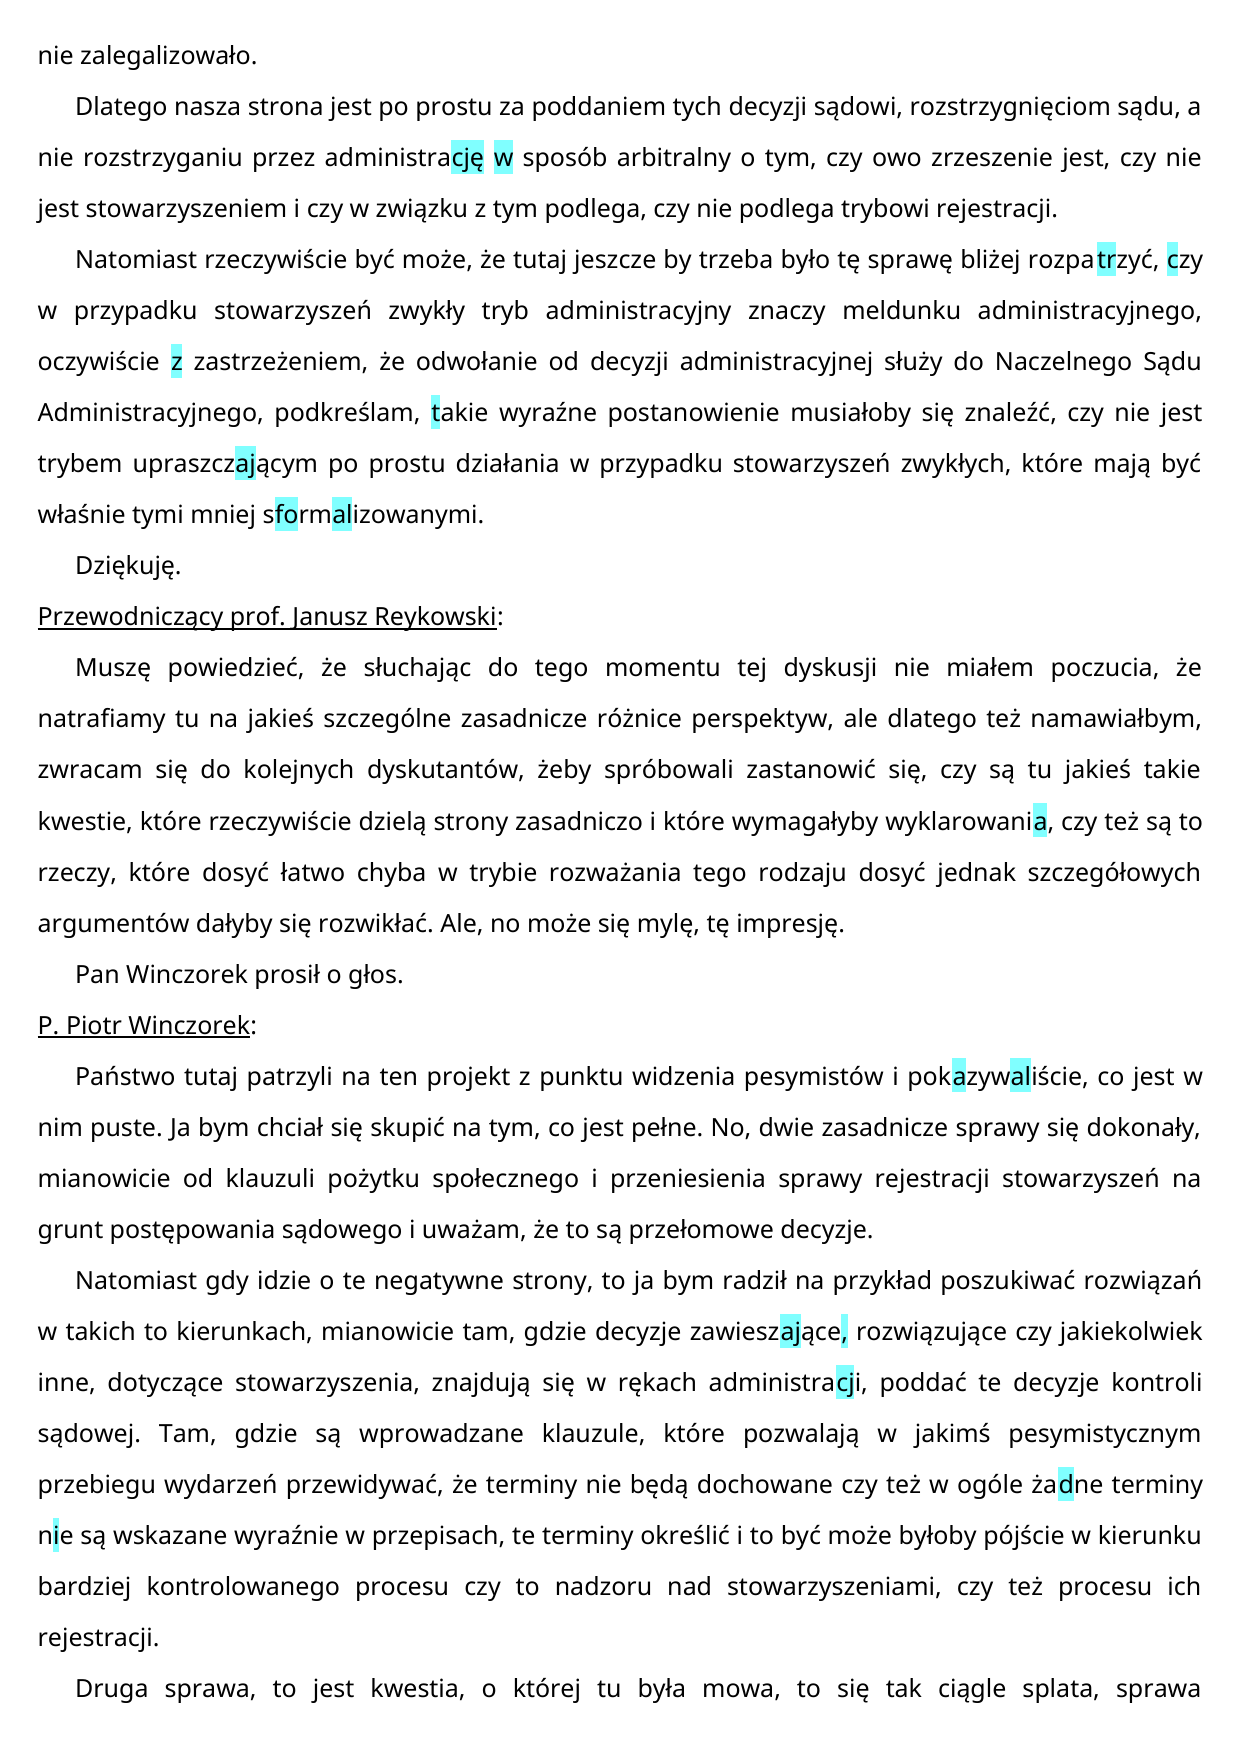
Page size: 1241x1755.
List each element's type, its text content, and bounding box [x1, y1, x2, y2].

text Pan Winczorek prosił o głos. [37, 956, 1203, 990]
text Muszę powiedzieć, że słuchając do tego momentu tej dyskusji nie miałem poczucia, że natrafiamy tu na jakieś szczególne zasadnicze różnice perspektyw, ale dlatego też namawiałbym, zwracam się do kolejnych dyskutantów, żeby spróbowali zastanowić się, czy są tu jakieś takie kwestie, które rzeczywiście dzielą strony zasadniczo i które wymagałyby wyklarowania, czy też są to rzeczy, które dosyć łatwo chyba w trybie rozważania tego rodzaju dosyć jednak szczegółowych argumentów dałyby się rozwikłać. Ale, no może się mylę, tę impresję. [37, 650, 1203, 939]
text Dziękuję. [37, 548, 1203, 582]
text Natomiast gdy idzie o te negatywne strony, to ja bym radził na przykład poszukiwać rozwiązań w takich to kierunkach, mianowicie tam, gdzie decyzje zawieszające, rozwiązujące czy jakiekolwiek inne, dotyczące stowarzyszenia, znajdują się w rękach administracji, poddać te decyzje kontroli sądowej. Tam, gdzie są wprowadzane klauzule, które pozwalają w jakimś pesymistycznym przebiegu wydarzeń przewidywać, że terminy nie będą dochowane czy też w ogóle żadne terminy nie są wskazane wyraźnie w przepisach, te terminy określić i to być może byłoby pójście w kierunku bardziej kontrolowanego procesu czy to nadzoru nad stowarzyszeniami, czy też procesu ich rejestracji. [37, 1262, 1203, 1654]
text Państwo tutaj patrzyli na ten projekt z punktu widzenia pesymistów i pokazywaliście, co jest w nim puste. Ja bym chciał się skupić na tym, co jest pełne. No, dwie zasadnicze sprawy się dokonały, mianowicie od klauzuli pożytku społecznego i przeniesienia sprawy rejestracji stowarzyszeń na grunt postępowania sądowego i uważam, że to są przełomowe decyzje. [37, 1058, 1203, 1246]
text Druga sprawa, to jest kwestia, o której tu była mowa, to się tak ciągle splata, sprawa [37, 1671, 1203, 1705]
text nie zalegalizowało. [37, 37, 1203, 72]
text Dlatego nasza strona jest po prostu za poddaniem tych decyzji sądowi, rozstrzygnięciom sądu, a nie rozstrzyganiu przez administrację w sposób arbitralny o tym, czy owo zrzeszenie jest, czy nie jest stowarzyszeniem i czy w związku z tym podlega, czy nie podlega trybowi rejestracji. [37, 88, 1203, 225]
text P. Piotr Winczorek: [37, 1007, 1203, 1041]
text Natomiast rzeczywiście być może, że tutaj jeszcze by trzeba było tę sprawę bliżej rozpatrzyć, czy w przypadku stowarzyszeń zwykły tryb administracyjny znaczy meldunku administracyjnego, oczywiście z zastrzeżeniem, że odwołanie od decyzji administracyjnej służy do Naczelnego Sądu Administracyjnego, podkreślam, takie wyraźne postanowienie musiałoby się znaleźć, czy nie jest trybem upraszczającym po prostu działania w przypadku stowarzyszeń zwykłych, które mają być właśnie tymi mniej sformalizowanymi. [37, 242, 1203, 531]
text Przewodniczący prof. Janusz Reykowski: [37, 599, 1203, 633]
